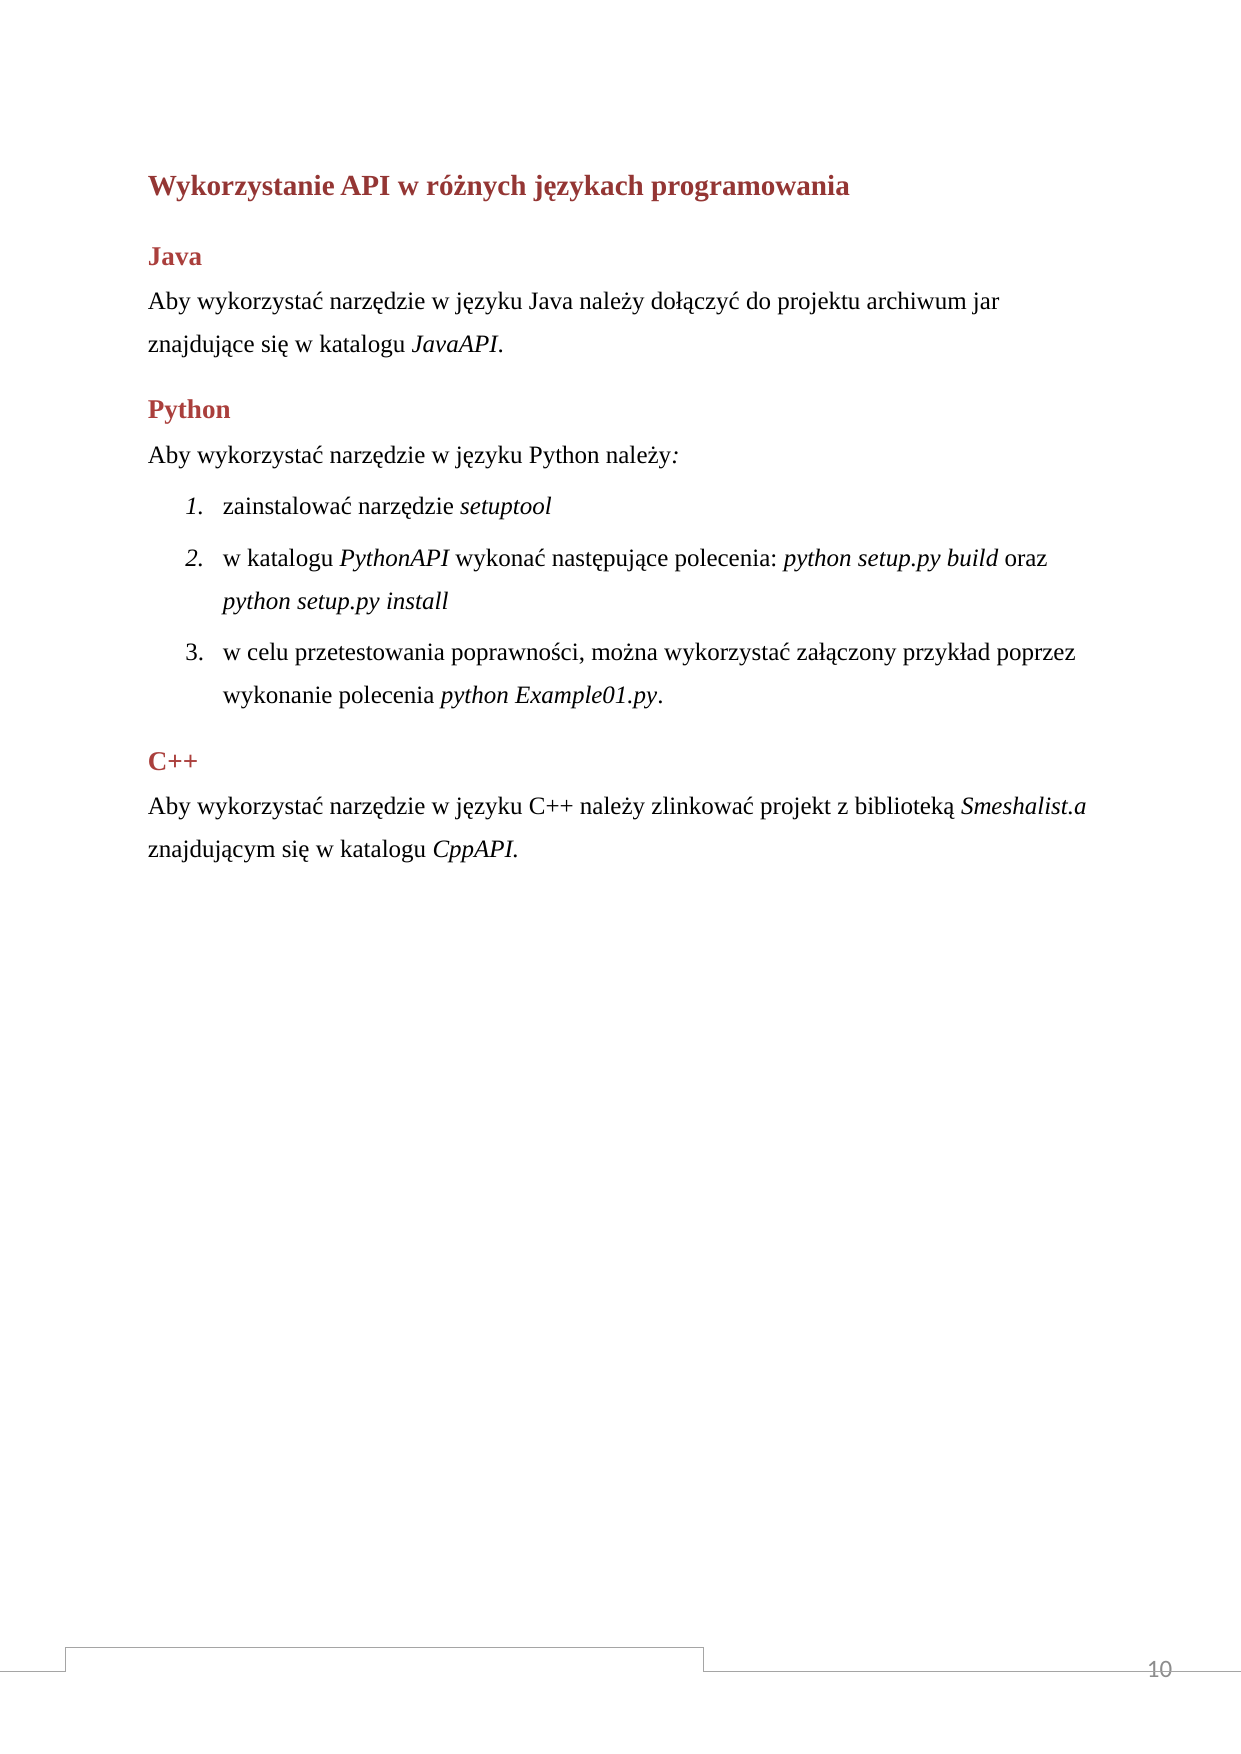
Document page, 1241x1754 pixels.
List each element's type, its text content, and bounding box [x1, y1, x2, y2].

subtitle Python [148, 393, 1093, 424]
list w katalogu PythonAPI wykonać następujące polecenia: python setup.py build oraz python setup.py install [185, 543, 1093, 615]
text Aby wykorzystać narzędzie w języku Python należy: [148, 440, 1093, 469]
subtitle Wykorzystanie API w różnych językach programowania [148, 168, 1093, 202]
list w celu przetestowania poprawności, można wykorzystać załączony przykład poprzez wykonanie polecenia python Example01.py. [185, 637, 1093, 709]
list zainstalować narzędzie setuptool [185, 491, 1093, 520]
subtitle Java [148, 239, 1093, 271]
subtitle C++ [148, 744, 1093, 776]
text Aby wykorzystać narzędzie w języku C++ należy zlinkować projekt z biblioteką Smeshalist.a znajdującym się w katalogu CppAPI. [148, 791, 1093, 863]
text Aby wykorzystać narzędzie w języku Java należy dołączyć do projektu archiwum jar znajdujące się w katalogu JavaAPI. [148, 286, 1093, 358]
